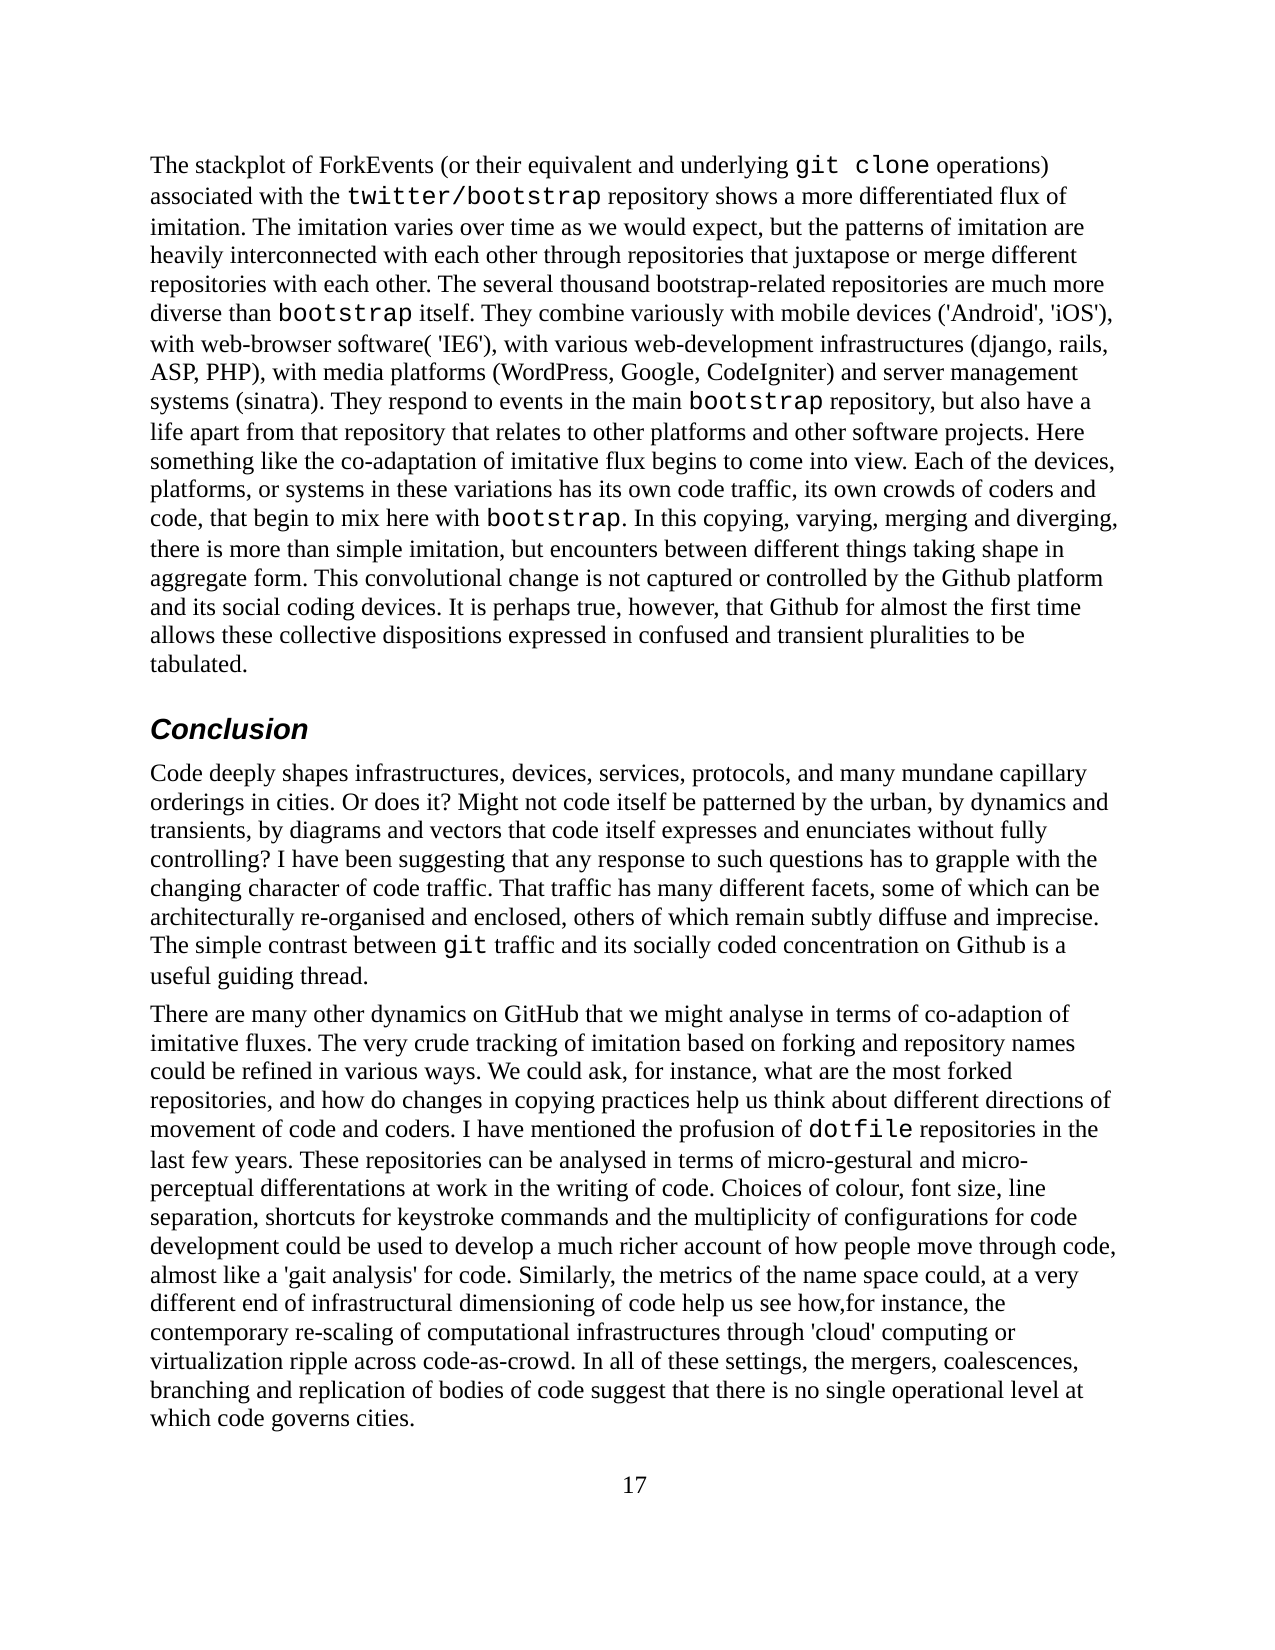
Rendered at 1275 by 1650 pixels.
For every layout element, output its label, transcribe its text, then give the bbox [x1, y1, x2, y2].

text Code deeply shapes infrastructures, devices, services, protocols, and many mundane capillary orderings in cities. Or does it? Might not code itself be patterned by the urban, by dynamics and transients, by diagrams and vectors that code itself expresses and enunciates without fully controlling? I have been suggesting that any response to such questions has to grapple with the changing character of code traffic. That traffic has many different facets, some of which can be architecturally re-organised and enclosed, others of which remain subtly diffuse and imprecise. The simple contrast between git traffic and its socially coded concentration on Github is a useful guiding thread. [150, 758, 1125, 990]
text The stackplot of ForkEvents (or their equivalent and underlying git clone operations) associated with the twitter/bootstrap repository shows a more differentiated flux of imitation. The imitation varies over time as we would expect, but the patterns of imitation are heavily interconnected with each other through repositories that juxtapose or merge different repositories with each other. The several thousand bootstrap-related repositories are much more diverse than bootstrap itself. They combine variously with mobile devices ('Android', 'iOS'), with web-browser software( 'IE6'), with various web-development infrastructures (django, rails, ASP, PHP), with media platforms (WordPress, Google, CodeIgniter) and server management systems (sinatra). They respond to events in the main bootstrap repository, but also have a life apart from that repository that relates to other platforms and other software projects. Here something like the co-adaptation of imitative flux begins to come into view. Each of the devices, platforms, or systems in these variations has its own code traffic, its own crowds of coders and code, that begin to mix here with bootstrap. In this copying, varying, merging and diverging, there is more than simple imitation, but encounters between different things taking shape in aggregate form. This convolutional change is not captured or controlled by the Github platform and its social coding devices. It is perhaps true, however, that Github for almost the first time allows these collective dispositions expressed in confused and transient pluralities to be tabulated. [150, 150, 1125, 678]
subtitle Conclusion [150, 712, 1125, 745]
text There are many other dynamics on GitHub that we might analyse in terms of co-adaption of imitative fluxes. The very crude tracking of imitation based on forking and repository names could be refined in various ways. We could ask, for instance, what are the most forked repositories, and how do changes in copying practices help us think about different directions of movement of code and coders. I have mentioned the profusion of dotfile repositories in the last few years. These repositories can be analysed in terms of micro-gestural and micro-perceptual differentations at work in the writing of code. Choices of colour, font size, line separation, shortcuts for keystroke commands and the multiplicity of configurations for code development could be used to develop a much richer account of how people move through code, almost like a 'gait analysis' for code. Similarly, the metrics of the name space could, at a very different end of infrastructural dimensioning of code help us see how,for instance, the contemporary re-scaling of computational infrastructures through 'cloud' computing or virtualization ripple across code-as-crowd. In all of these settings, the mergers, coalescences, branching and replication of bodies of code suggest that there is no single operational level at which code governs cities. [150, 999, 1125, 1432]
